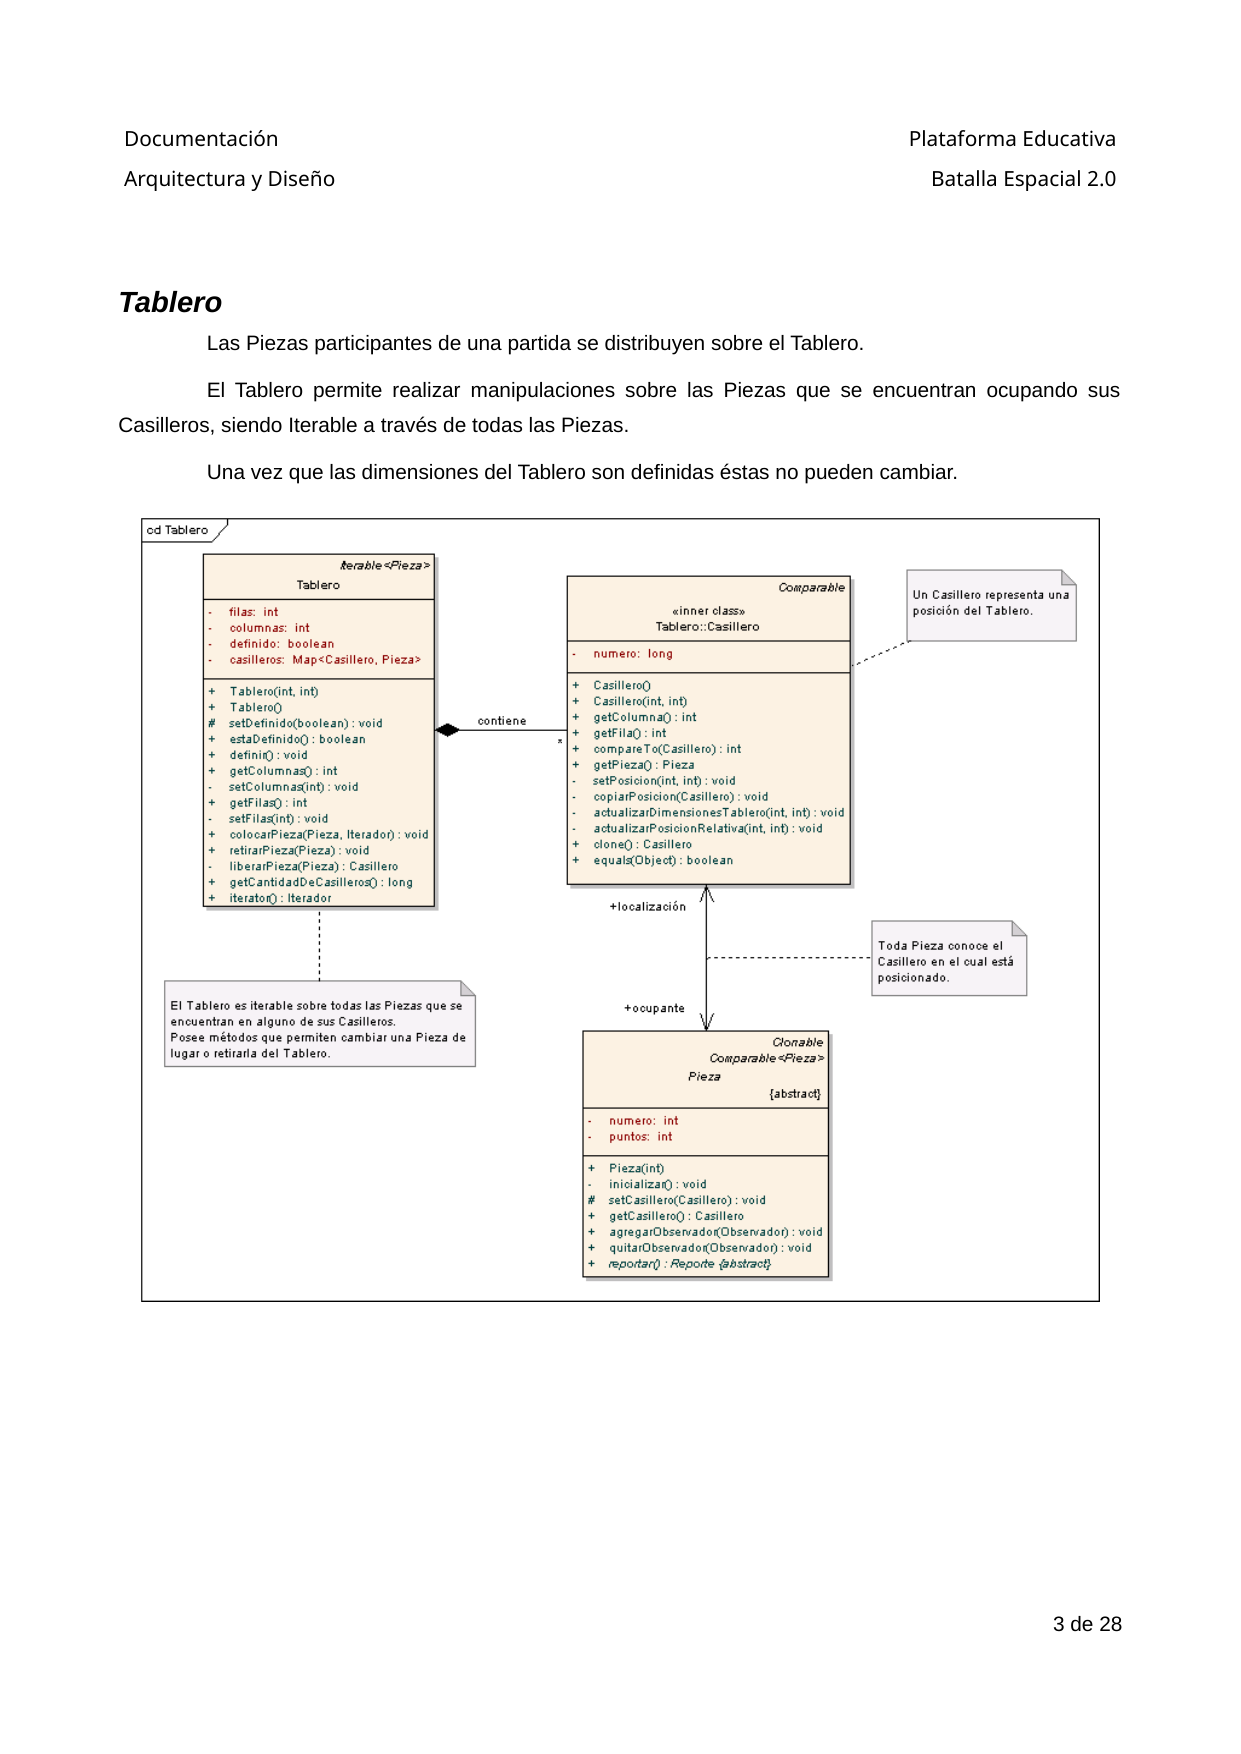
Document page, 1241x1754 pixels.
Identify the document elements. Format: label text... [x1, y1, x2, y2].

text Una vez que las dimensiones del Tablero son definidas éstas no pueden cambiar. [118, 461, 1122, 484]
subtitle Tablero [118, 286, 1122, 319]
text Las Piezas participantes de una partida se distribuyen sobre el Tablero. [118, 332, 1122, 355]
picture [140, 517, 1100, 1302]
text El Tablero permite realizar manipulaciones sobre las Piezas que se encuentran ocupando sus Casilleros, siendo Iterable a través de todas las Piezas. [118, 379, 1122, 437]
